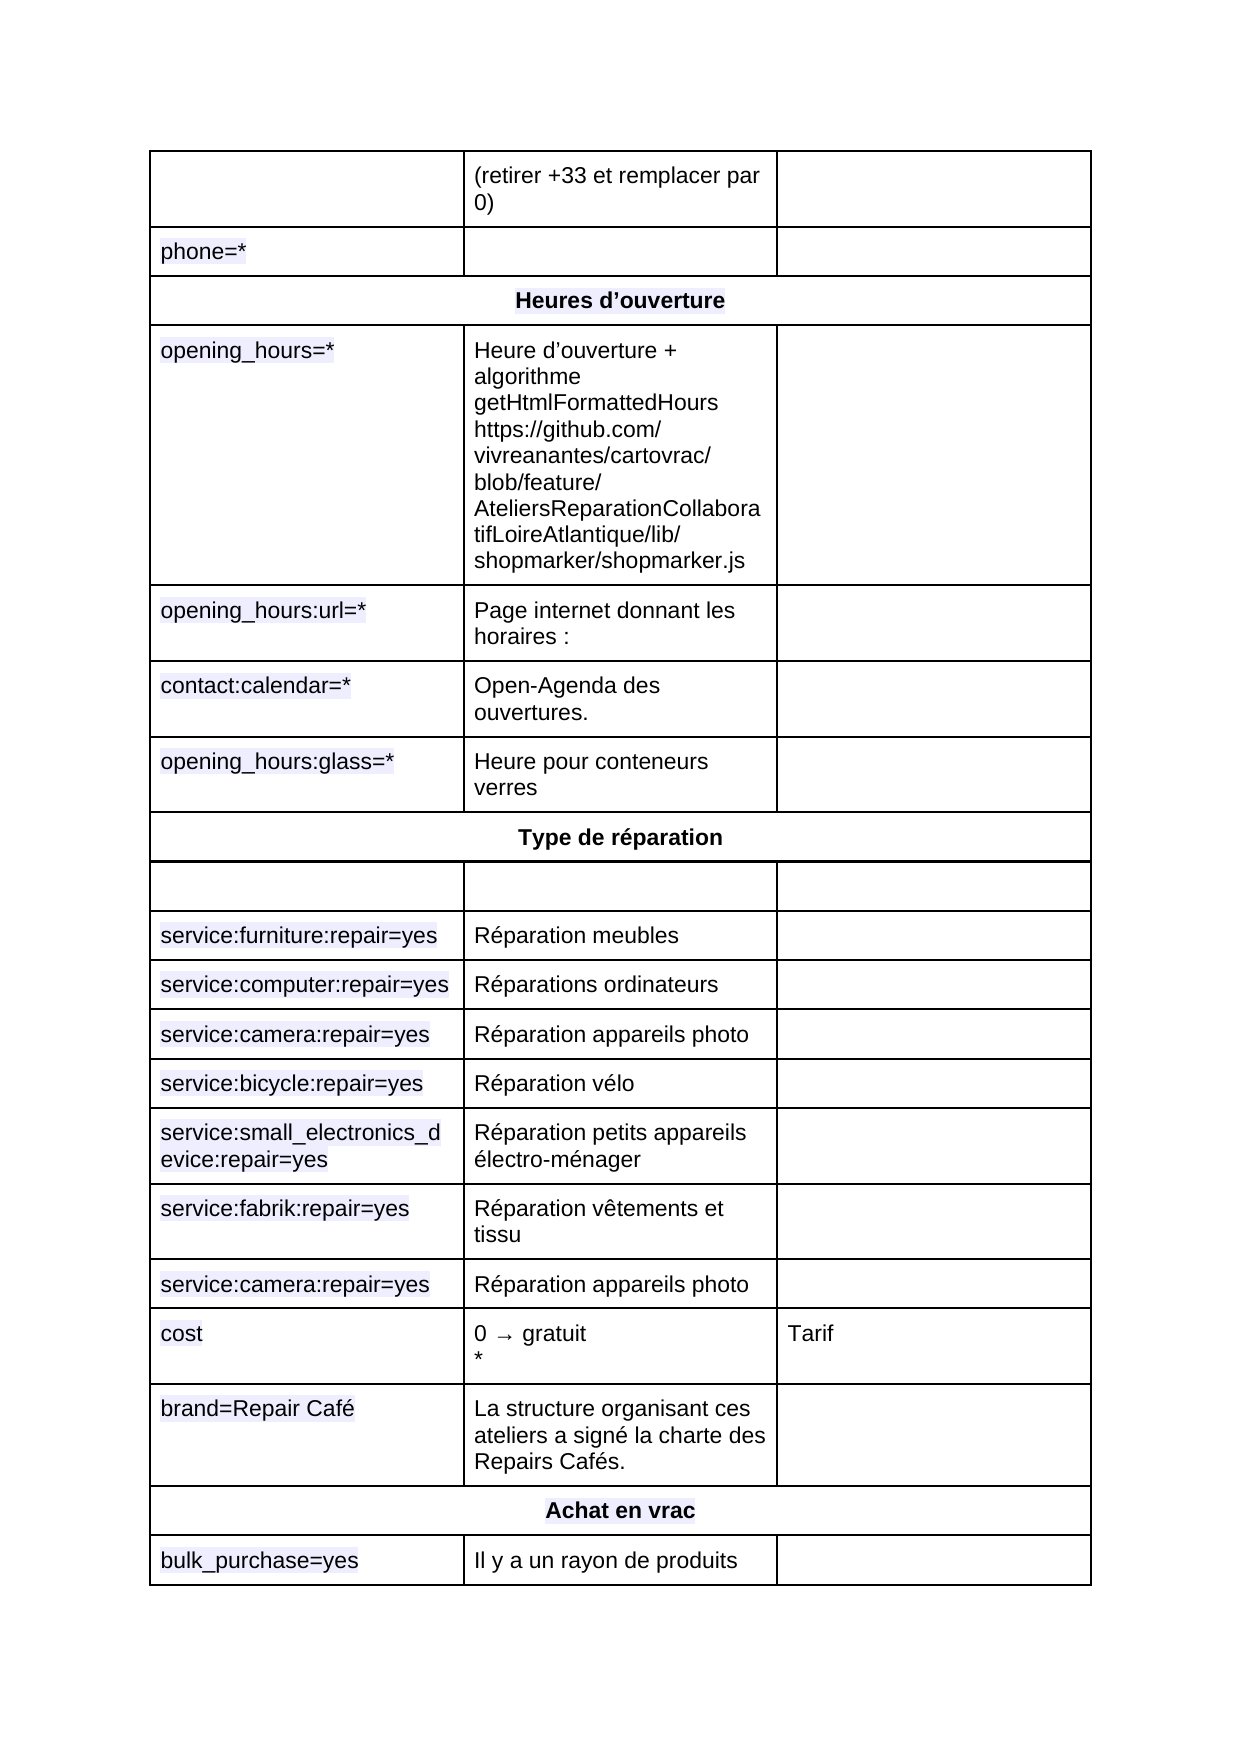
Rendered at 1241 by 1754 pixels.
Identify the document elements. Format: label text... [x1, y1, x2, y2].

table_cell Réparation petits appareils électro-ménager [465, 1109, 776, 1182]
table_cell Réparation appareils photo [465, 1010, 776, 1057]
table_cell Heures d’ouverture [151, 277, 1090, 324]
table_cell service:fabrik:repair=yes [151, 1185, 463, 1258]
table_cell brand=Repair Café [151, 1385, 463, 1485]
table_cell phone=* [151, 228, 463, 275]
table_cell (retirer +33 et remplacer par 0) [465, 152, 776, 226]
table_cell service:camera:repair=yes [151, 1260, 463, 1307]
table_cell Réparation appareils photo [465, 1260, 776, 1307]
table_cell Tarif [778, 1309, 1090, 1383]
table_cell [778, 1109, 1090, 1182]
table_cell [778, 586, 1090, 660]
table_cell opening_hours:url=* [151, 586, 463, 660]
table_cell La structure organisant ces ateliers a signé la charte des Repairs Cafés. [465, 1385, 776, 1485]
table_cell [778, 1260, 1090, 1307]
table_cell [778, 738, 1090, 811]
table_cell [151, 152, 463, 226]
table_cell Page internet donnant les horaires : [465, 586, 776, 660]
table_cell service:furniture:repair=yes [151, 912, 463, 959]
table_cell Achat en vrac [151, 1487, 1090, 1534]
table_cell Heure d’ouverture + algorithme getHtmlFormattedHours https://github.com/vivreanantes/cartovrac/blob/feature/AteliersReparationCollaboratifLoireAtlantique/lib/shopmarker/shopmarker.js [465, 326, 776, 584]
table_cell Réparation vêtements et tissu [465, 1185, 776, 1258]
table_cell service:small_electronics_device:repair=yes [151, 1109, 463, 1182]
table_cell [778, 912, 1090, 959]
table_cell Réparation vélo [465, 1060, 776, 1107]
table_cell [778, 1010, 1090, 1057]
table_cell Réparation meubles [465, 912, 776, 959]
table_cell 0 → gratuit * [465, 1309, 776, 1383]
table_cell bulk_purchase=yes [151, 1536, 463, 1583]
table_cell [465, 228, 776, 275]
table_cell [778, 152, 1090, 226]
table_cell Heure pour conteneurs verres [465, 738, 776, 811]
table_cell Open-Agenda des ouvertures. [465, 662, 776, 736]
table_cell opening_hours:glass=* [151, 738, 463, 811]
table_cell service:computer:repair=yes [151, 961, 463, 1008]
table_cell cost [151, 1309, 463, 1383]
table_cell [778, 1185, 1090, 1258]
table_cell [465, 863, 776, 910]
table_cell [778, 228, 1090, 275]
table_cell [778, 326, 1090, 584]
table_cell service:bicycle:repair=yes [151, 1060, 463, 1107]
table_cell [778, 1385, 1090, 1485]
table_cell [151, 863, 463, 910]
table_cell [778, 863, 1090, 910]
table_cell [778, 1060, 1090, 1107]
table_cell [778, 662, 1090, 736]
table_cell [778, 1536, 1090, 1583]
table_cell Il y a un rayon de produits [465, 1536, 776, 1583]
table_cell opening_hours=* [151, 326, 463, 584]
table_cell service:camera:repair=yes [151, 1010, 463, 1057]
table_cell Réparations ordinateurs [465, 961, 776, 1008]
table_cell Type de réparation [151, 813, 1090, 860]
table_cell contact:calendar=* [151, 662, 463, 736]
table_cell [778, 961, 1090, 1008]
